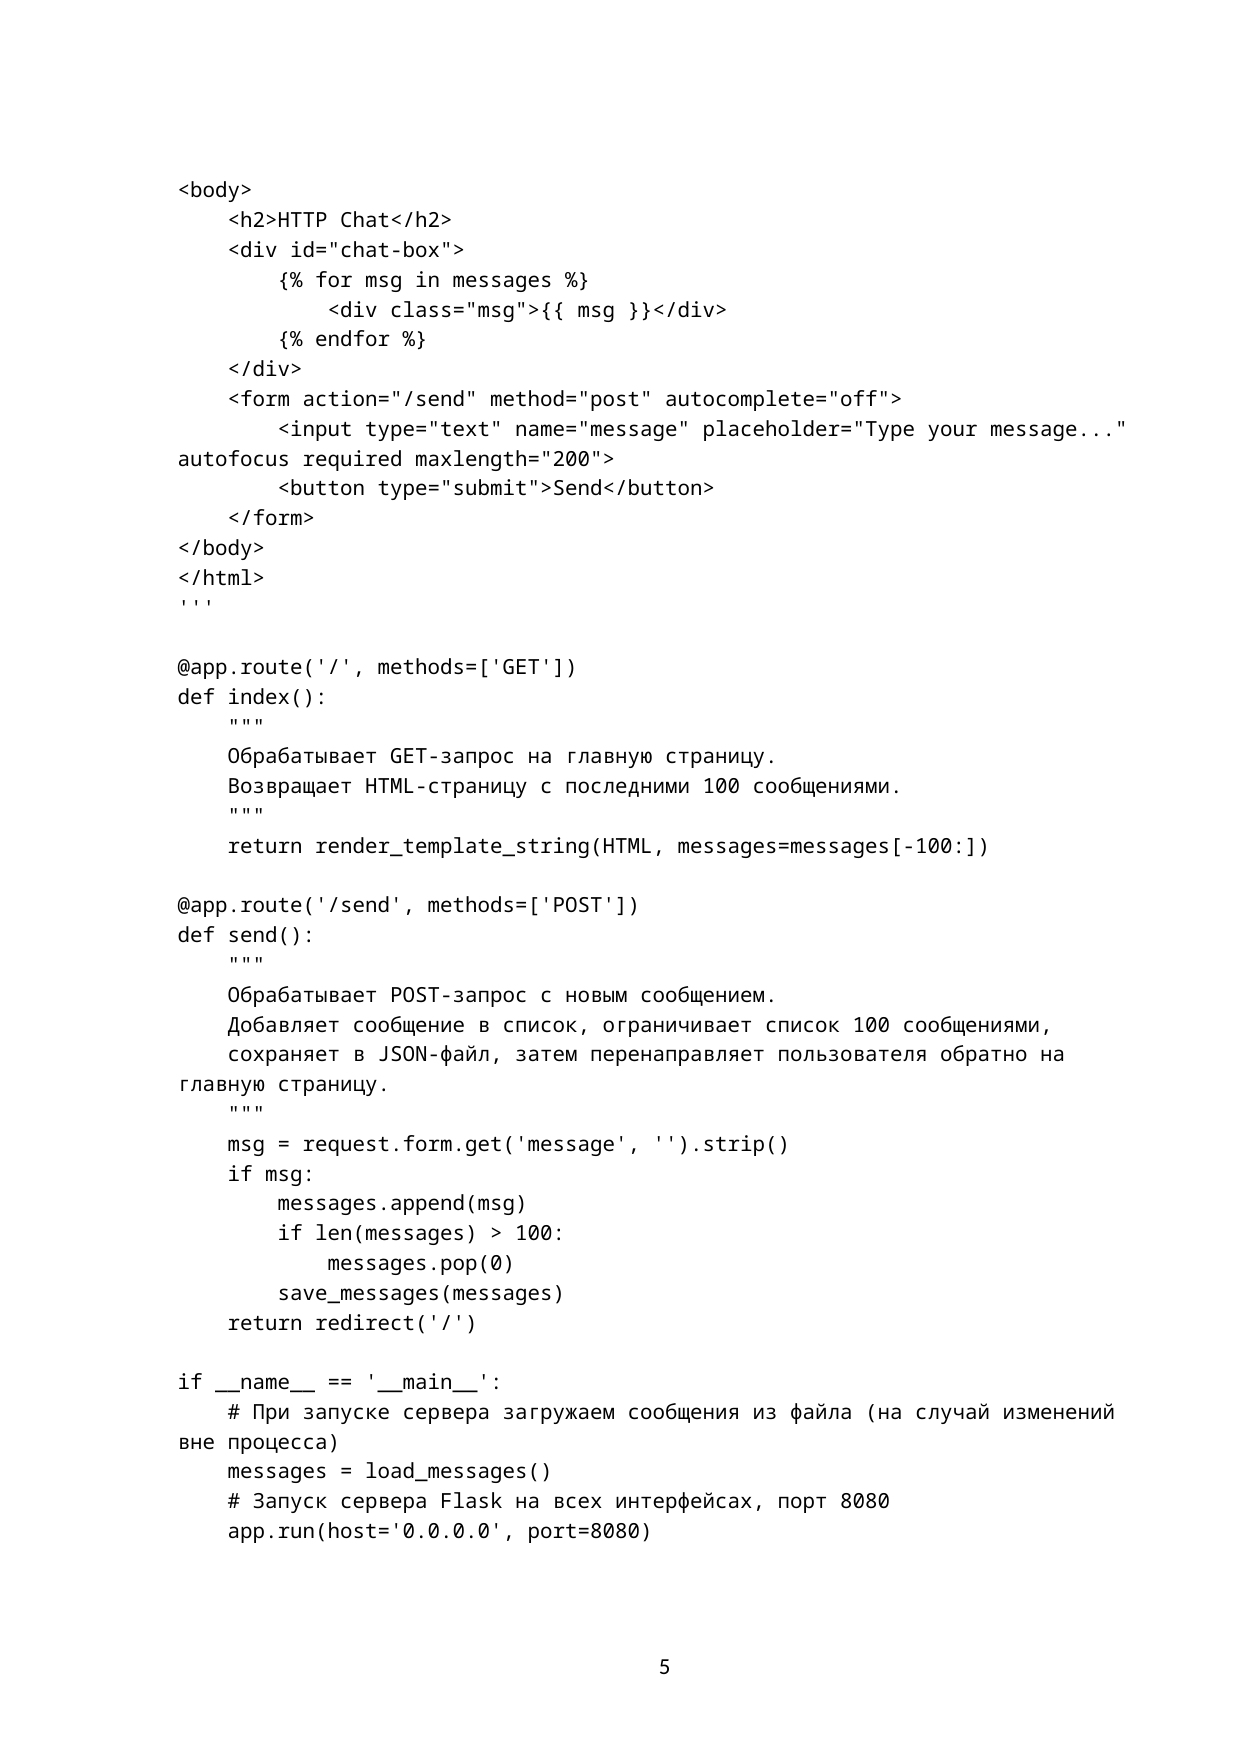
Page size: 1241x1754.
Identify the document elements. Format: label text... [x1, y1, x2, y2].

text # Запуск сервера Flask на всех интерфейсах, порт 8080 [177, 1486, 1152, 1515]
text <button type="submit">Send</button> [177, 473, 1152, 502]
text if len(messages) > 100: [177, 1218, 1152, 1247]
text @app.route('/send', methods=['POST']) [177, 891, 1152, 919]
text @app.route('/', methods=['GET']) [177, 652, 1152, 681]
text def send(): [177, 920, 1152, 949]
text Обрабатывает POST-запрос с новым сообщением. [177, 980, 1152, 1008]
text Добавляет сообщение в список, ограничивает список 100 сообщениями, [177, 1010, 1152, 1038]
text <input type="text" name="message" placeholder="Type your message..." autofocus required maxlength="200"> [177, 414, 1152, 472]
text def index(): [177, 682, 1152, 711]
text return redirect('/') [177, 1308, 1152, 1336]
text сохраняет в JSON-файл, затем перенаправляет пользователя обратно на главную страницу. [177, 1039, 1152, 1098]
text <h2>HTTP Chat</h2> [177, 205, 1152, 234]
text </form> [177, 503, 1152, 532]
text # При запуске сервера загружаем сообщения из файла (на случай изменений вне процесса) [177, 1397, 1152, 1455]
text <form action="/send" method="post" autocomplete="off"> [177, 384, 1152, 413]
text <div class="msg">{{ msg }}</div> [177, 295, 1152, 323]
text if msg: [177, 1159, 1152, 1187]
text messages = load_messages() [177, 1457, 1152, 1485]
text if __name__ == '__main__': [177, 1367, 1152, 1396]
text msg = request.form.get('message', '').strip() [177, 1129, 1152, 1157]
text </body> [177, 533, 1152, 562]
text {% endfor %} [177, 324, 1152, 353]
text messages.pop(0) [177, 1248, 1152, 1277]
text Возвращает HTML-страницу с последними 100 сообщениями. [177, 771, 1152, 800]
text </div> [177, 354, 1152, 383]
text save_messages(messages) [177, 1278, 1152, 1306]
text Обрабатывает GET-запрос на главную страницу. [177, 742, 1152, 770]
text """ [177, 1099, 1152, 1128]
text ''' [177, 593, 1152, 621]
text """ [177, 950, 1152, 979]
text """ [177, 712, 1152, 740]
text return render_template_string(HTML, messages=messages[-100:]) [177, 831, 1152, 859]
text <div id="chat-box"> [177, 235, 1152, 264]
text messages.append(msg) [177, 1188, 1152, 1217]
text app.run(host='0.0.0.0', port=8080) [177, 1516, 1152, 1545]
text {% for msg in messages %} [177, 265, 1152, 293]
text """ [177, 801, 1152, 830]
text <body> [177, 176, 1152, 204]
text </html> [177, 563, 1152, 591]
